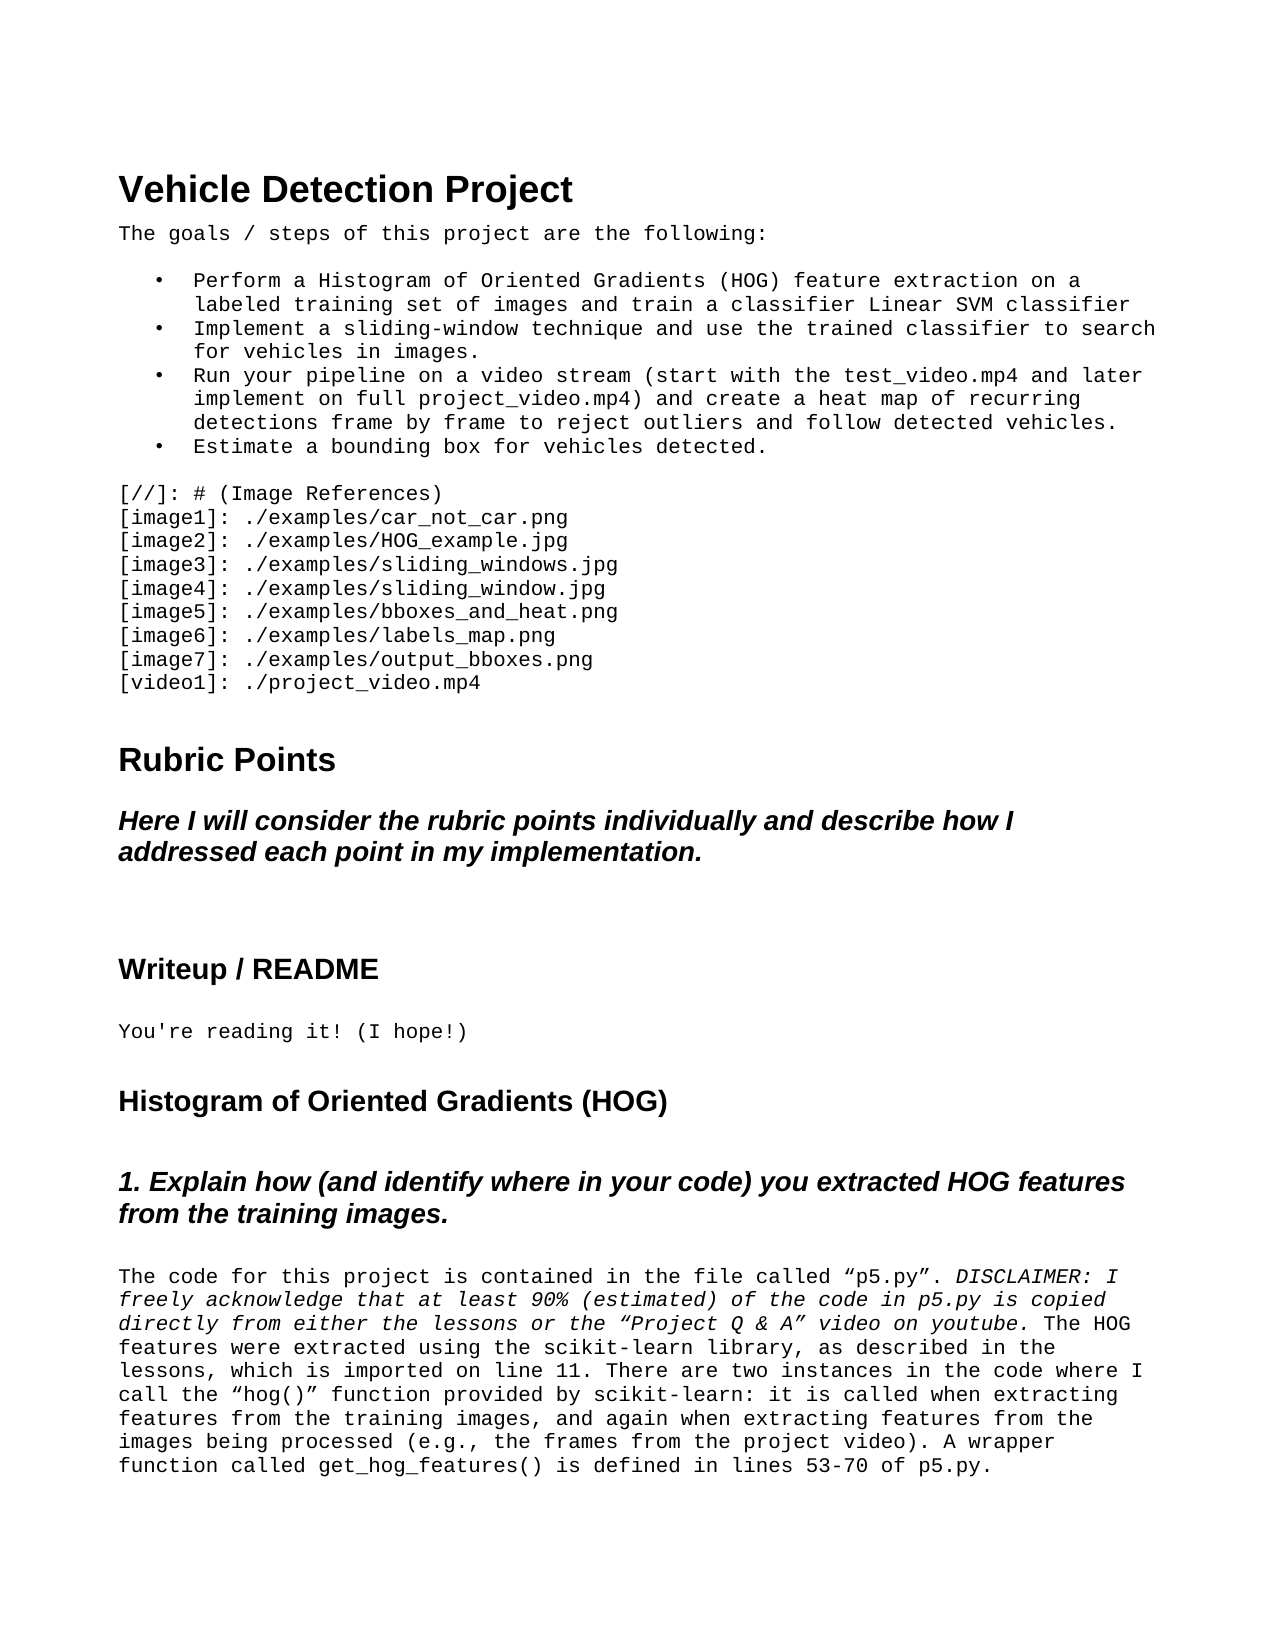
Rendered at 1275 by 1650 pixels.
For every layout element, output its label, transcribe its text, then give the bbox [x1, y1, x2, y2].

text [image5]: ./examples/bboxes_and_heat.png [118, 601, 1157, 625]
list Estimate a bounding box for vehicles detected. [156, 436, 1157, 459]
text [image6]: ./examples/labels_map.png [118, 625, 1157, 648]
text [image7]: ./examples/output_bboxes.png [118, 648, 1157, 672]
subtitle Writeup / README [118, 952, 1157, 985]
text [//]: # (Image References) [118, 483, 1157, 507]
list Run your pipeline on a video stream (start with the test_video.mp4 and later implement on full project_video.mp4) and create a heat map of recurring detections frame by frame to reject outliers and follow detected vehicles. [156, 365, 1157, 436]
text [image1]: ./examples/car_not_car.png [118, 507, 1157, 530]
text [image3]: ./examples/sliding_windows.jpg [118, 554, 1157, 578]
subtitle Vehicle Detection Project [118, 167, 1157, 210]
text The code for this project is contained in the file called “p5.py”. DISCLAIMER: I freely acknowledge that at least 90% (estimated) of the code in p5.py is copied directly from either the lessons or the “Project Q & A” video on youtube. The HOG features were extracted using the scikit-learn library, as described in the lessons, which is imported on line 11. There are two instances in the code where I call the “hog()” function provided by scikit-learn: it is called when extracting features from the training images, and again when extracting features from the images being processed (e.g., the frames from the project video). A wrapper function called get_hog_features() is defined in lines 53-70 of p5.py. [118, 1266, 1157, 1478]
text [image2]: ./examples/HOG_example.jpg [118, 530, 1157, 554]
text The goals / steps of this project are the following: [118, 223, 1157, 247]
text [image4]: ./examples/sliding_window.jpg [118, 578, 1157, 601]
subtitle 1. Explain how (and identify where in your code) you extracted HOG features from the training images. [118, 1166, 1157, 1229]
subtitle Histogram of Oriented Gradients (HOG) [118, 1083, 1157, 1117]
list Implement a sliding-window technique and use the trained classifier to search for vehicles in images. [156, 317, 1157, 365]
subtitle Here I will consider the rubric points individually and describe how I addressed each point in my implementation. [118, 804, 1157, 868]
text You're reading it! (I hope!) [118, 1022, 1157, 1045]
subtitle Rubric Points [118, 740, 1157, 779]
list Perform a Histogram of Oriented Gradients (HOG) feature extraction on a labeled training set of images and train a classifier Linear SVM classifier [156, 270, 1157, 317]
text [video1]: ./project_video.mp4 [118, 672, 1157, 696]
